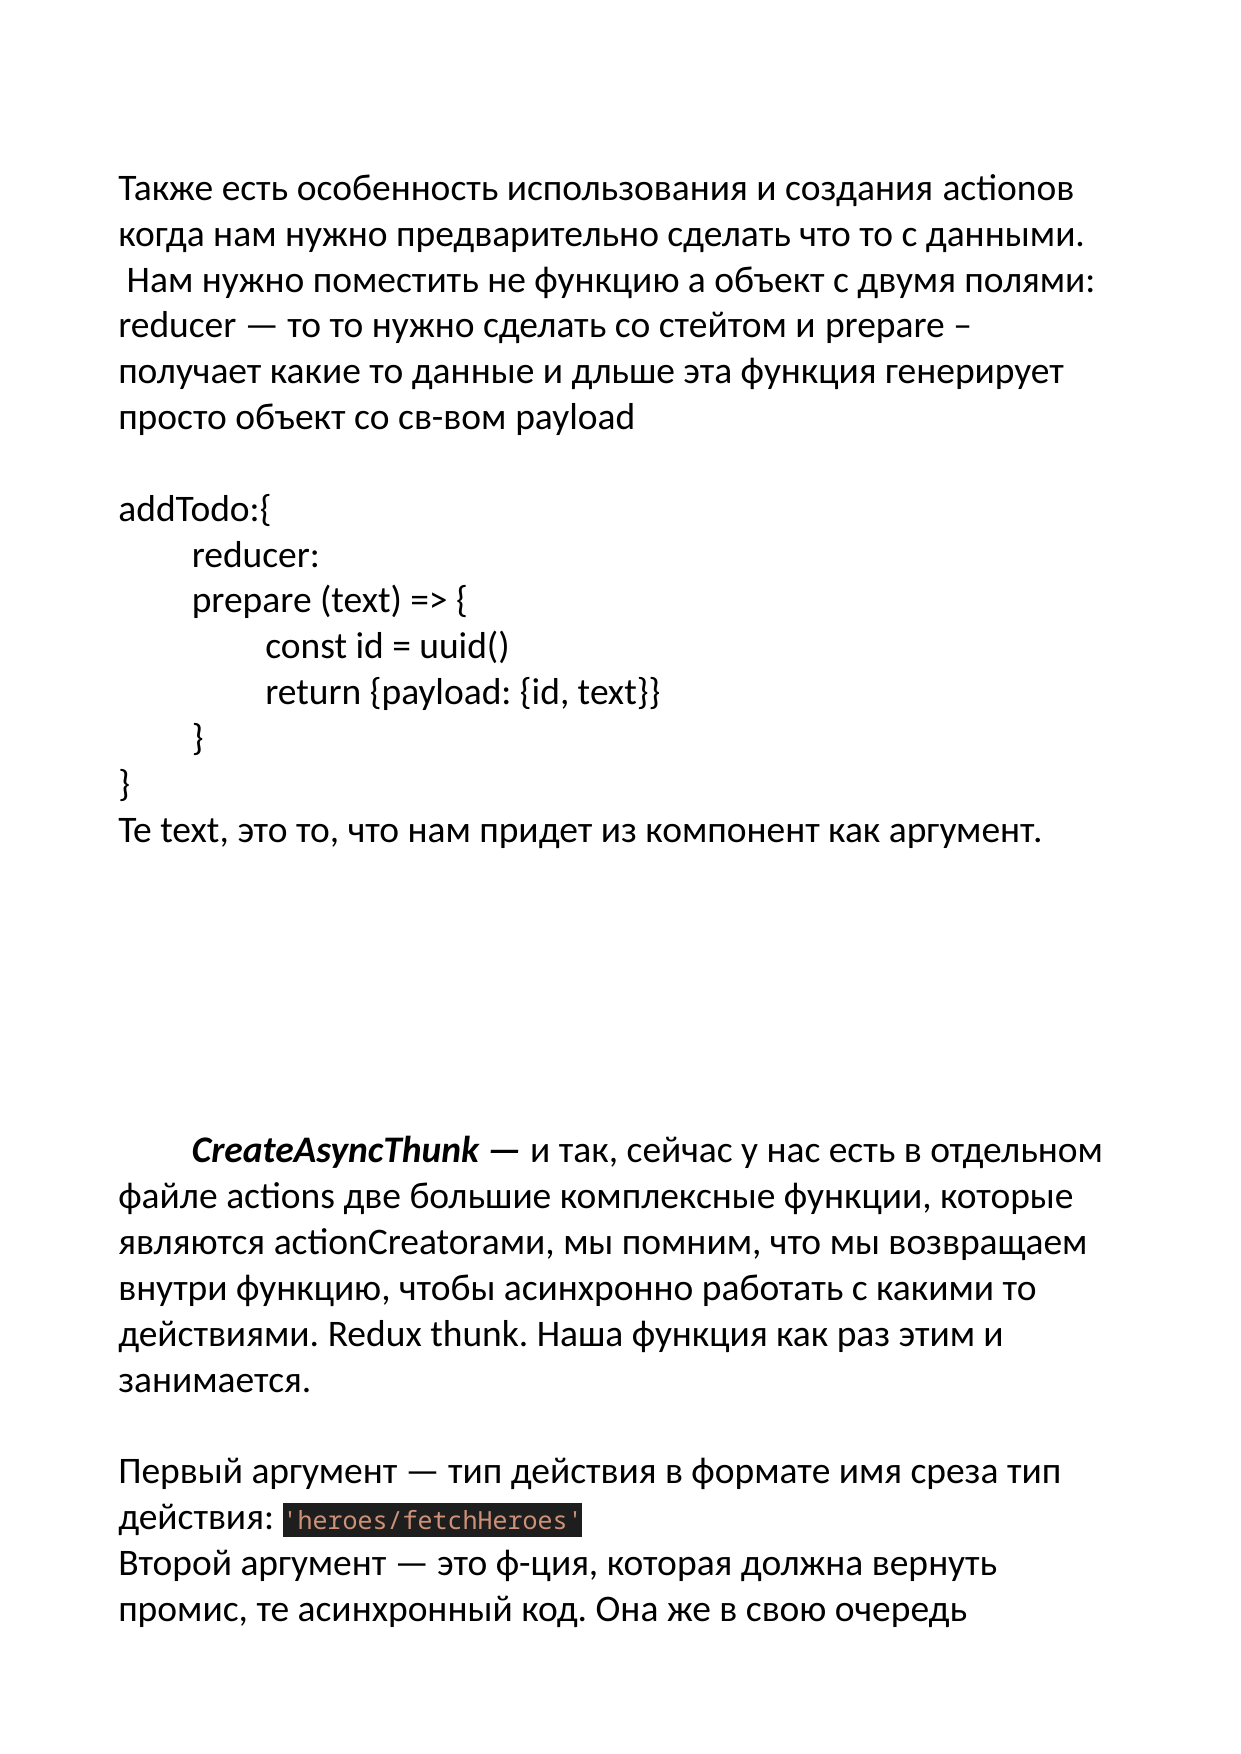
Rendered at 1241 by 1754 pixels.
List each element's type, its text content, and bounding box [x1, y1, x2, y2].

text Первый аргумент — тип действия в формате имя среза тип действия: 'heroes/fetchHeroes' [118, 1447, 1122, 1539]
text Нам нужно поместить не функцию а объект с двумя полями: [118, 256, 1122, 301]
text return {payload: {id, text}} [118, 668, 1122, 714]
text prepare (text) => { [118, 576, 1122, 622]
text addTodo:{ [118, 485, 1122, 531]
text CreateAsyncThunk — и так, сейчас у нас есть в отдельном файле actions две большие комплексные функции, которые являются actionCreatorами, мы помним, что мы возвращаем внутри функцию, чтобы асинхронно работать с какими то действиями. Redux thunk. Наша функция как раз этим и занимается. [118, 1126, 1122, 1401]
text Те text, это то, что нам придет из компонент как аргумент. [118, 806, 1122, 851]
text } [118, 760, 1122, 806]
text reducer — то то нужно сделать со стейтом и prepare – получает какие то данные и дльше эта функция генерирует просто объект со св-вом payload [118, 301, 1122, 439]
text const id = uuid() [118, 622, 1122, 668]
text } [118, 714, 1122, 760]
text Второй аргумент — это ф-ция, которая должна вернуть промис, те асинхронный код. Она же в свою очередь [118, 1539, 1122, 1631]
text reducer: [118, 531, 1122, 576]
text Также есть особенность использования и создания actionов когда нам нужно предварительно сделать что то с данными. [118, 164, 1122, 256]
